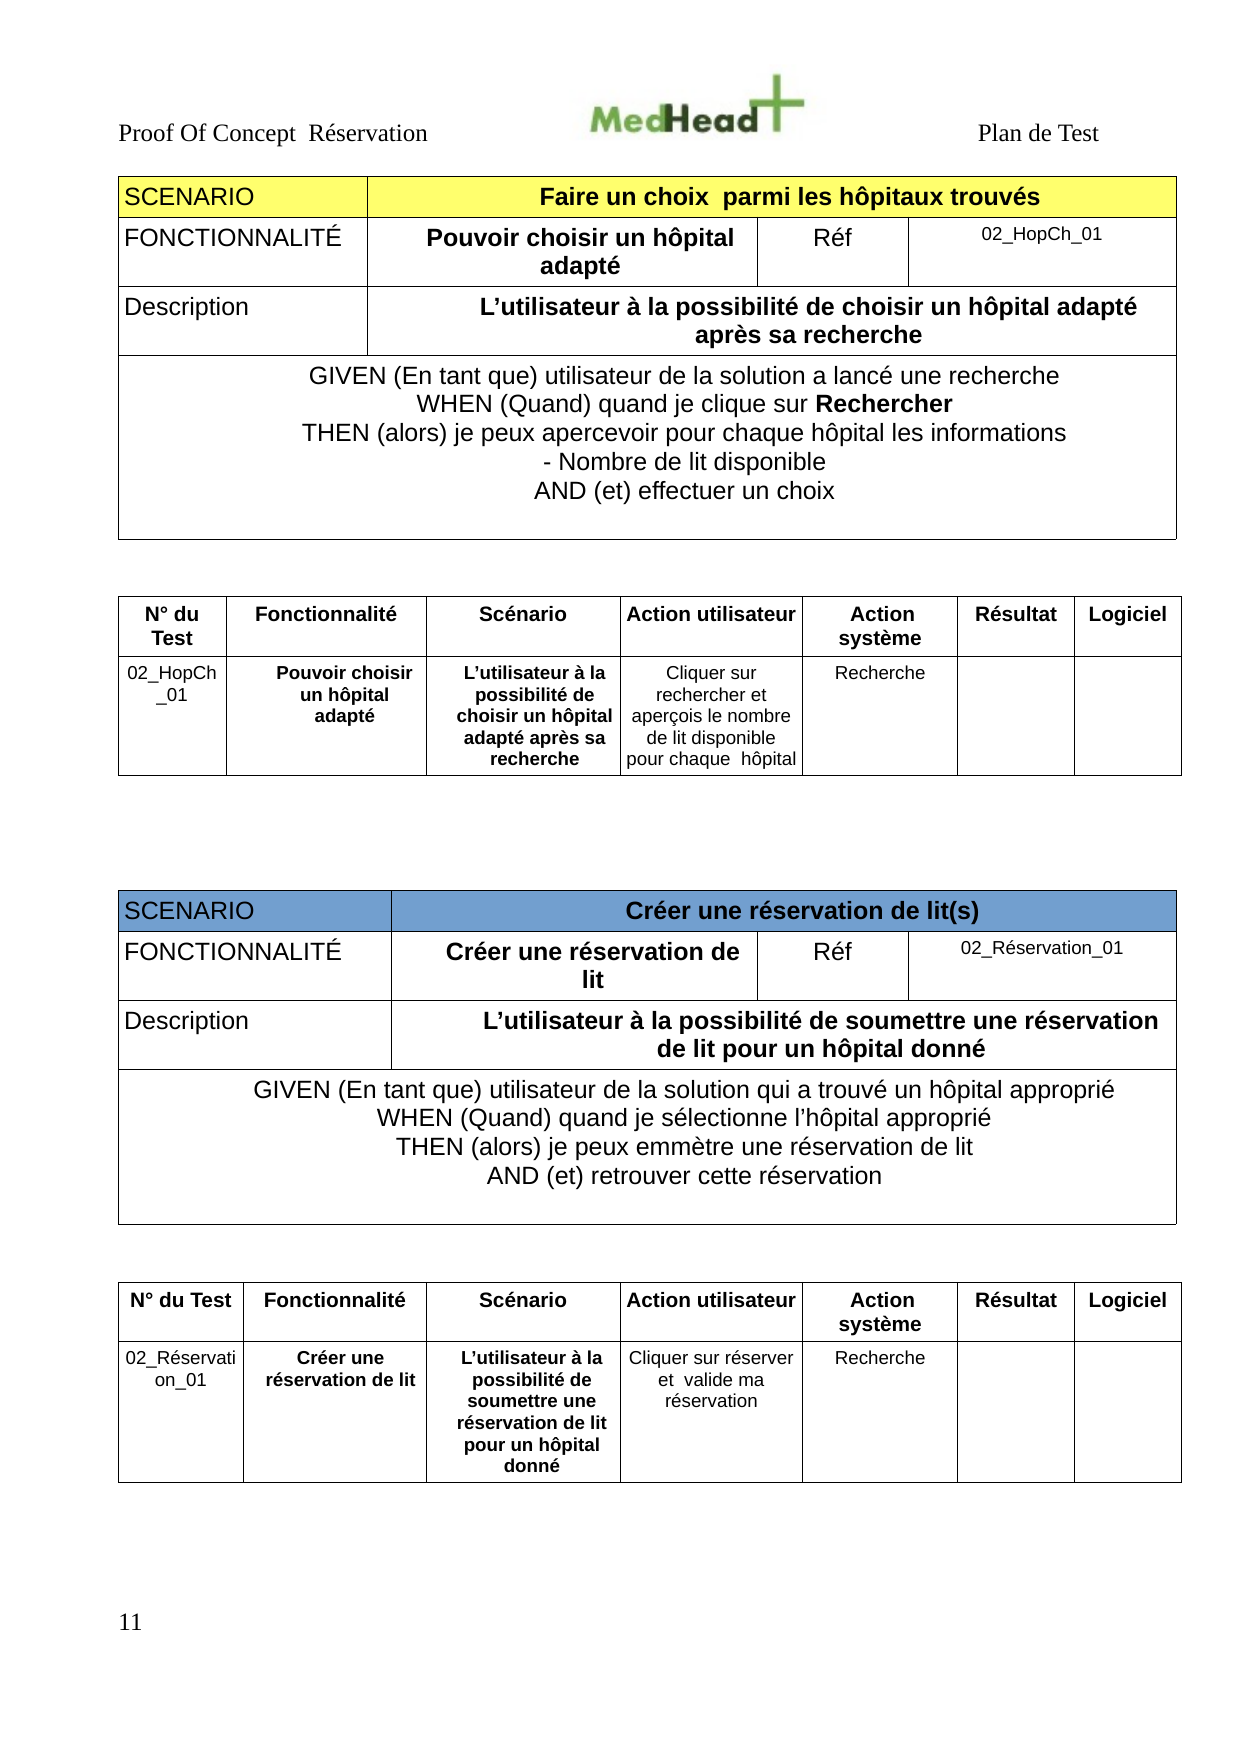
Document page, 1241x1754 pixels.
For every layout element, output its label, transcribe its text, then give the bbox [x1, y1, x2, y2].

table_cell GIVEN (En tant que) utilisateur de la solution a lancé une recherche WHEN (Quand) quand je clique sur Rechercher THEN (alors) je peux apercevoir pour chaque hôpital les informations - Nombre de lit disponible AND (et) effectuer un choix [119, 356, 1176, 539]
table_cell Recherche [803, 1342, 957, 1482]
table_cell [958, 1342, 1074, 1482]
table_header Action système [803, 1283, 957, 1341]
table_cell Réf [758, 218, 908, 286]
table_cell L’utilisateur à la possibilité de soumettre une réservation de lit pour un hôpital donné [392, 1001, 1176, 1069]
table_cell [958, 657, 1074, 775]
table_header Action utilisateur [621, 597, 802, 656]
table_header N° du Test [119, 597, 226, 656]
table_cell L’utilisateur à la possibilité de choisir un hôpital adapté après sa recherche [368, 287, 1176, 355]
table_cell Description [119, 287, 367, 355]
table_cell Cliquer sur réserver et valide ma réservation [621, 1342, 802, 1482]
table_cell Réf [758, 932, 908, 1000]
table_header Action système [803, 597, 957, 656]
table_cell L’utilisateur à la possibilité de choisir un hôpital adapté après sa recherche [427, 657, 620, 775]
table_cell Recherche [803, 657, 957, 775]
table_header Créer une réservation de lit(s) [392, 891, 1176, 931]
table_cell Cliquer sur rechercher et aperçois le nombre de lit disponible pour chaque hôpital [621, 657, 802, 775]
table_cell 02_HopCh_01 [119, 657, 226, 775]
table_header SCENARIO [119, 177, 367, 217]
table_header Logiciel [1075, 1283, 1181, 1341]
table_header Fonctionnalité [244, 1283, 426, 1341]
table_cell FONCTIONNALITÉ [119, 932, 391, 1000]
table_header Fonctionnalité [227, 597, 426, 656]
table_header Résultat [958, 1283, 1074, 1341]
table_header Résultat [958, 597, 1074, 656]
table_header Action utilisateur [621, 1283, 802, 1341]
table_header Scénario [427, 597, 620, 656]
table_cell Créer une réservation de lit [392, 932, 757, 1000]
table_cell [1075, 657, 1181, 775]
table_cell 02_Réservation_01 [119, 1342, 243, 1482]
table_cell 02_HopCh_01 [909, 218, 1176, 286]
table_cell L’utilisateur à la possibilité de soumettre une réservation de lit pour un hôpital donné [427, 1342, 620, 1482]
table_cell Créer une réservation de lit [244, 1342, 426, 1482]
table_header N° du Test [119, 1283, 243, 1341]
table_cell Description [119, 1001, 391, 1069]
table_header Faire un choix parmi les hôpitaux trouvés [368, 177, 1176, 217]
table_header Scénario [427, 1283, 620, 1341]
table_cell [1075, 1342, 1181, 1482]
table_header SCENARIO [119, 891, 391, 931]
table_cell FONCTIONNALITÉ [119, 218, 367, 286]
table_cell GIVEN (En tant que) utilisateur de la solution qui a trouvé un hôpital approprié WHEN (Quand) quand je sélectionne l’hôpital approprié THEN (alors) je peux emmètre une réservation de lit AND (et) retrouver cette réservation [119, 1070, 1176, 1224]
table_cell Pouvoir choisir un hôpital adapté [368, 218, 757, 286]
table_header Logiciel [1075, 597, 1181, 656]
picture [532, 60, 842, 151]
table_cell 02_Réservation_01 [909, 932, 1176, 1000]
table_cell Pouvoir choisir un hôpital adapté [227, 657, 426, 775]
